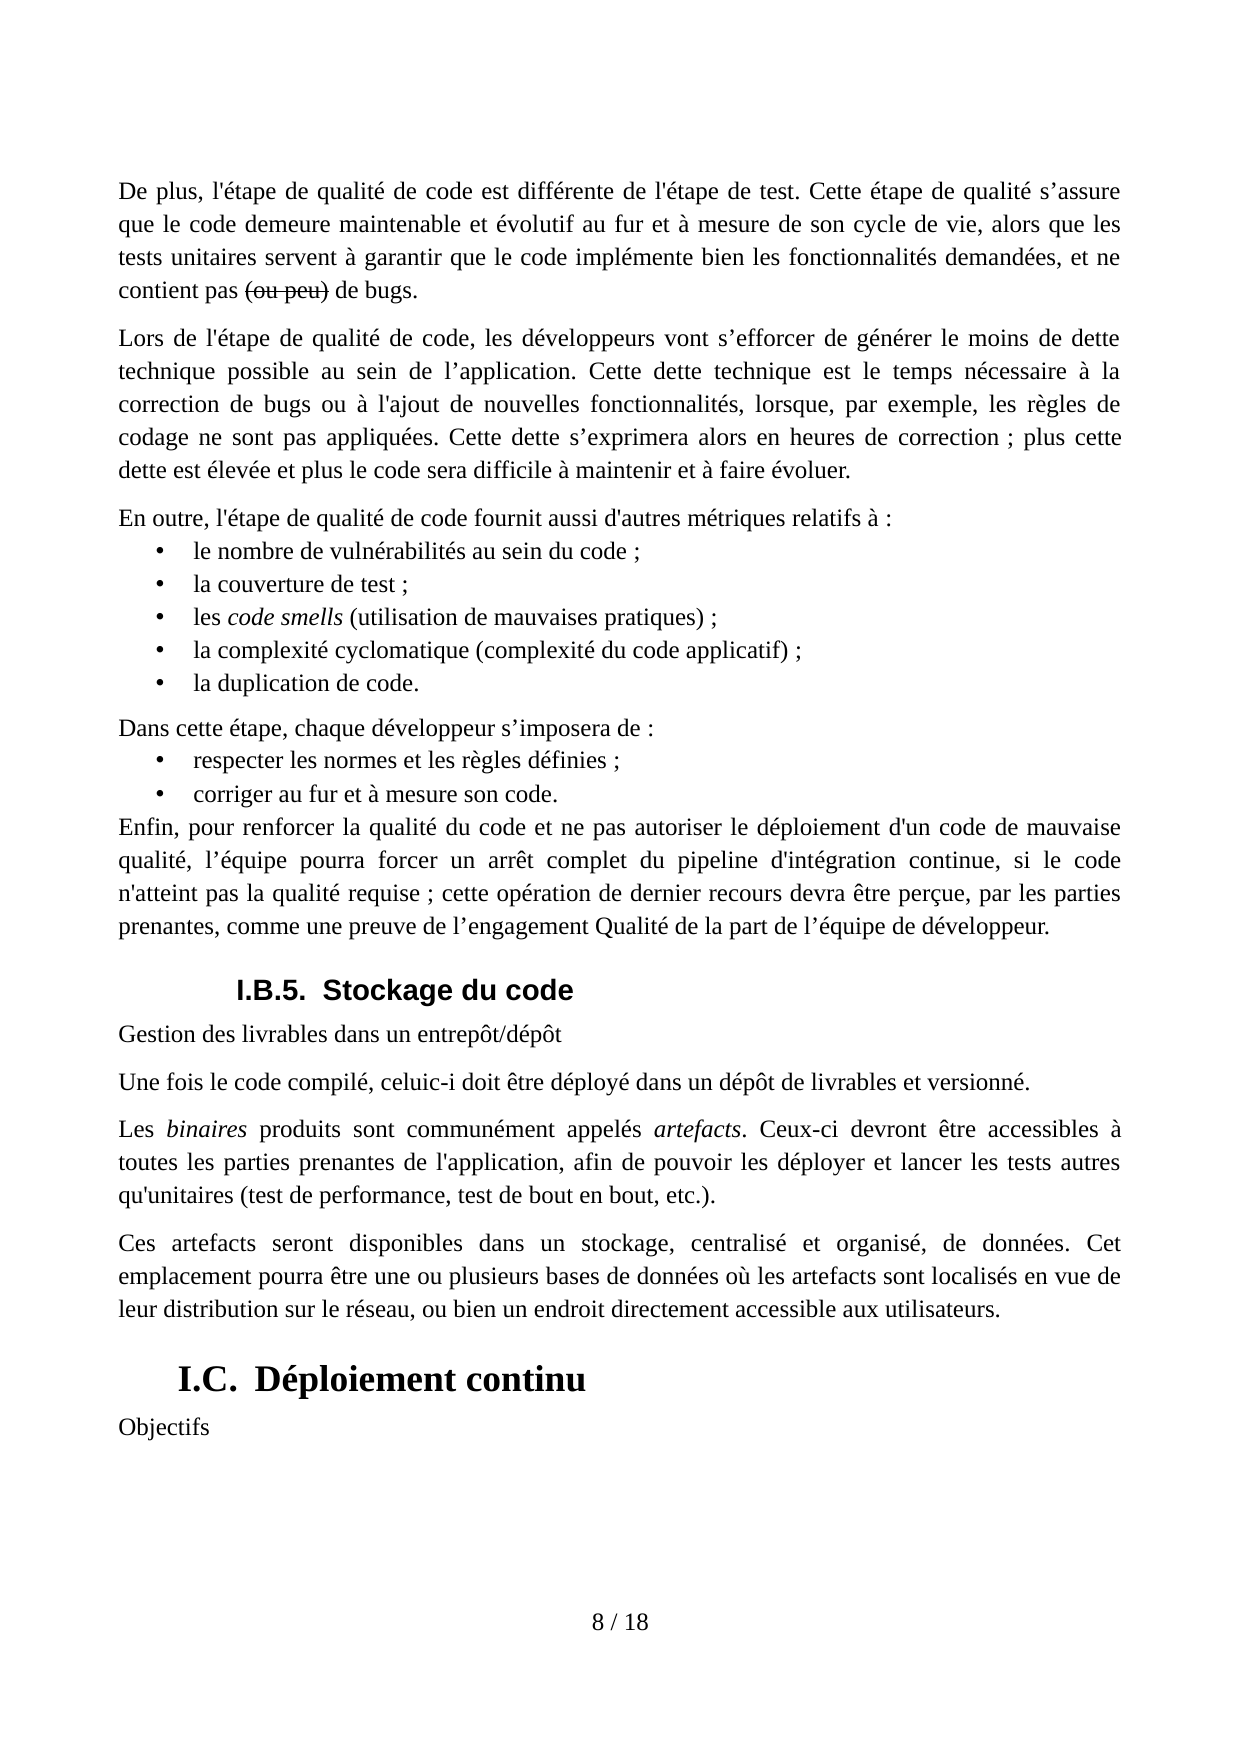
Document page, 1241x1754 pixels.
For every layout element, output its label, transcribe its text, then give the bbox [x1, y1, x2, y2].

list les code smells (utilisation de mauvaises pratiques) ; [156, 602, 1122, 631]
text Gestion des livrables dans un entrepôt/dépôt [118, 1019, 1122, 1048]
text Lors de l'étape de qualité de code, les développeurs vont s’efforcer de générer le moins de dette technique possible au sein de l’application. Cette dette technique est le temps nécessaire à la correction de bugs ou à l'ajout de nouvelles fonctionnalités, lorsque, par exemple, les règles de codage ne sont pas appliquées. Cette dette s’exprimera alors en heures de correction ; plus cette dette est élevée et plus le code sera difficile à maintenir et à faire évoluer. [118, 323, 1122, 484]
list la duplication de code. [156, 668, 1122, 697]
text Ces artefacts seront disponibles dans un stockage, centralisé et organisé, de données. Cet emplacement pourra être une ou plusieurs bases de données où les artefacts sont localisés en vue de leur distribution sur le réseau, ou bien un endroit directement accessible aux utilisateurs. [118, 1228, 1122, 1323]
text En outre, l'étape de qualité de code fournit aussi d'autres métriques relatifs à : [118, 503, 1122, 531]
text Dans cette étape, chaque développeur s’imposera de : [118, 713, 1122, 741]
list le nombre de vulnérabilités au sein du code ; [156, 536, 1122, 564]
subtitle Déploiement continu [118, 1356, 1122, 1399]
text Les binaires produits sont communément appelés artefacts. Ceux-ci devront être accessibles à toutes les parties prenantes de l'application, afin de pouvoir les déployer et lancer les tests autres qu'unitaires (test de performance, test de bout en bout, etc.). [118, 1114, 1122, 1209]
text Objectifs [118, 1412, 1122, 1441]
subtitle Stockage du code [118, 973, 1122, 1007]
text Une fois le code compilé, celuic-i doit être déployé dans un dépôt de livrables et versionné. [118, 1067, 1122, 1096]
list la complexité cyclomatique (complexité du code applicatif) ; [156, 635, 1122, 663]
text De plus, l'étape de qualité de code est différente de l'étape de test. Cette étape de qualité s’assure que le code demeure maintenable et évolutif au fur et à mesure de son cycle de vie, alors que les tests unitaires servent à garantir que le code implémente bien les fonctionnalités demandées, et ne contient pas (ou peu) de bugs. [118, 176, 1122, 304]
list respecter les normes et les règles définies ; [156, 746, 1122, 774]
list la couverture de test ; [156, 569, 1122, 597]
text Enfin, pour renforcer la qualité du code et ne pas autoriser le déploiement d'un code de mauvaise qualité, l’équipe pourra forcer un arrêt complet du pipeline d'intégration continue, si le code n'atteint pas la qualité requise ; cette opération de dernier recours devra être perçue, par les parties prenantes, comme une preuve de l’engagement Qualité de la part de l’équipe de développeur. [118, 812, 1122, 939]
list corriger au fur et à mesure son code. [156, 779, 1122, 807]
